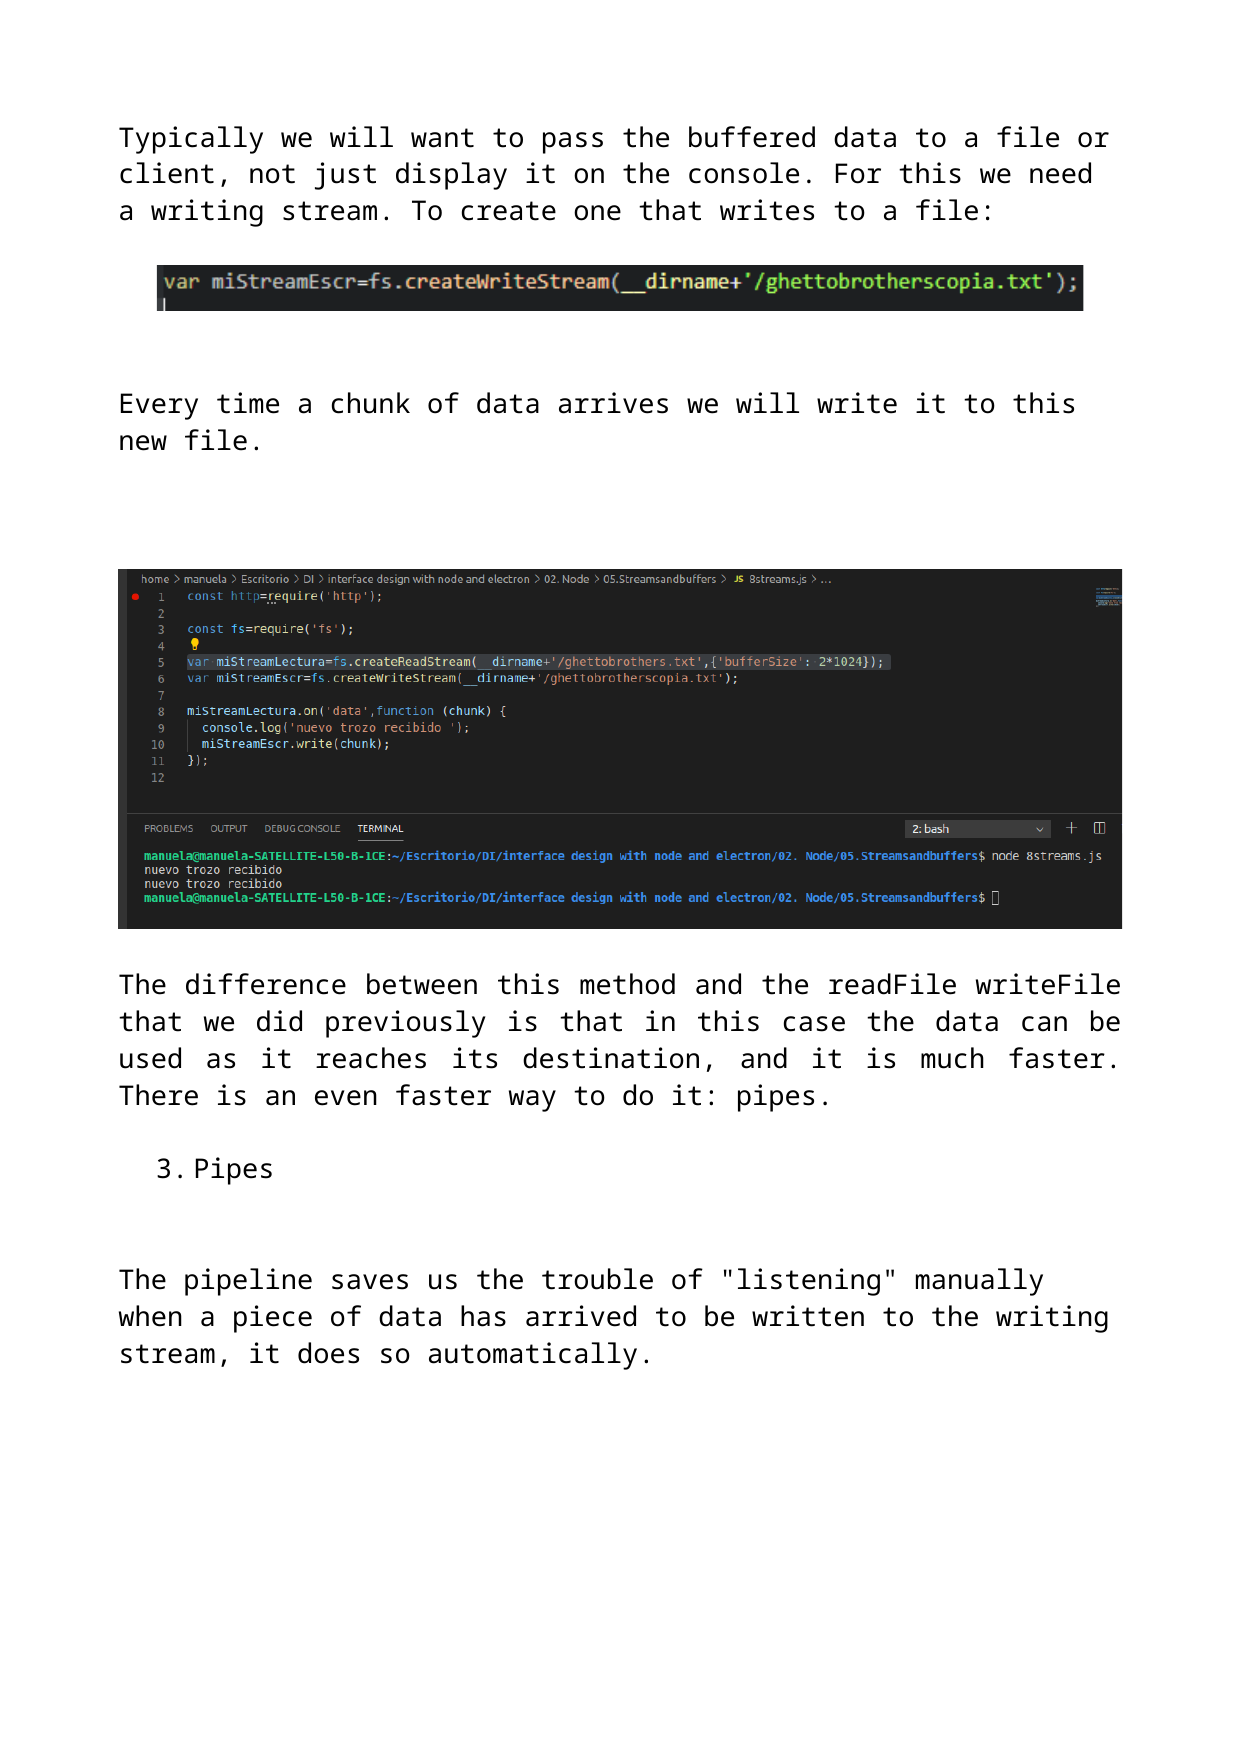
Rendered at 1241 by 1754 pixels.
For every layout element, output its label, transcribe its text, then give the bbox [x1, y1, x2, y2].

text The pipeline saves us the trouble of "listening" manually when a piece of data has arrived to be written to the writing stream, it does so automatically. [118, 1261, 1122, 1371]
picture [118, 569, 1123, 929]
text Typically we will want to pass the buffered data to a file or client, not just display it on the console. For this we need a writing stream. To create one that writes to a file: [118, 118, 1122, 229]
list Pipes [156, 1150, 1122, 1187]
text Every time a chunk of data arrives we will write it to this new file. [118, 385, 1122, 458]
text The difference between this method and the readFile writeFile that we did previously is that in this case the data can be used as it reaches its destination, and it is much faster. There is an even faster way to do it: pipes. [118, 966, 1122, 1113]
picture [156, 265, 1084, 311]
